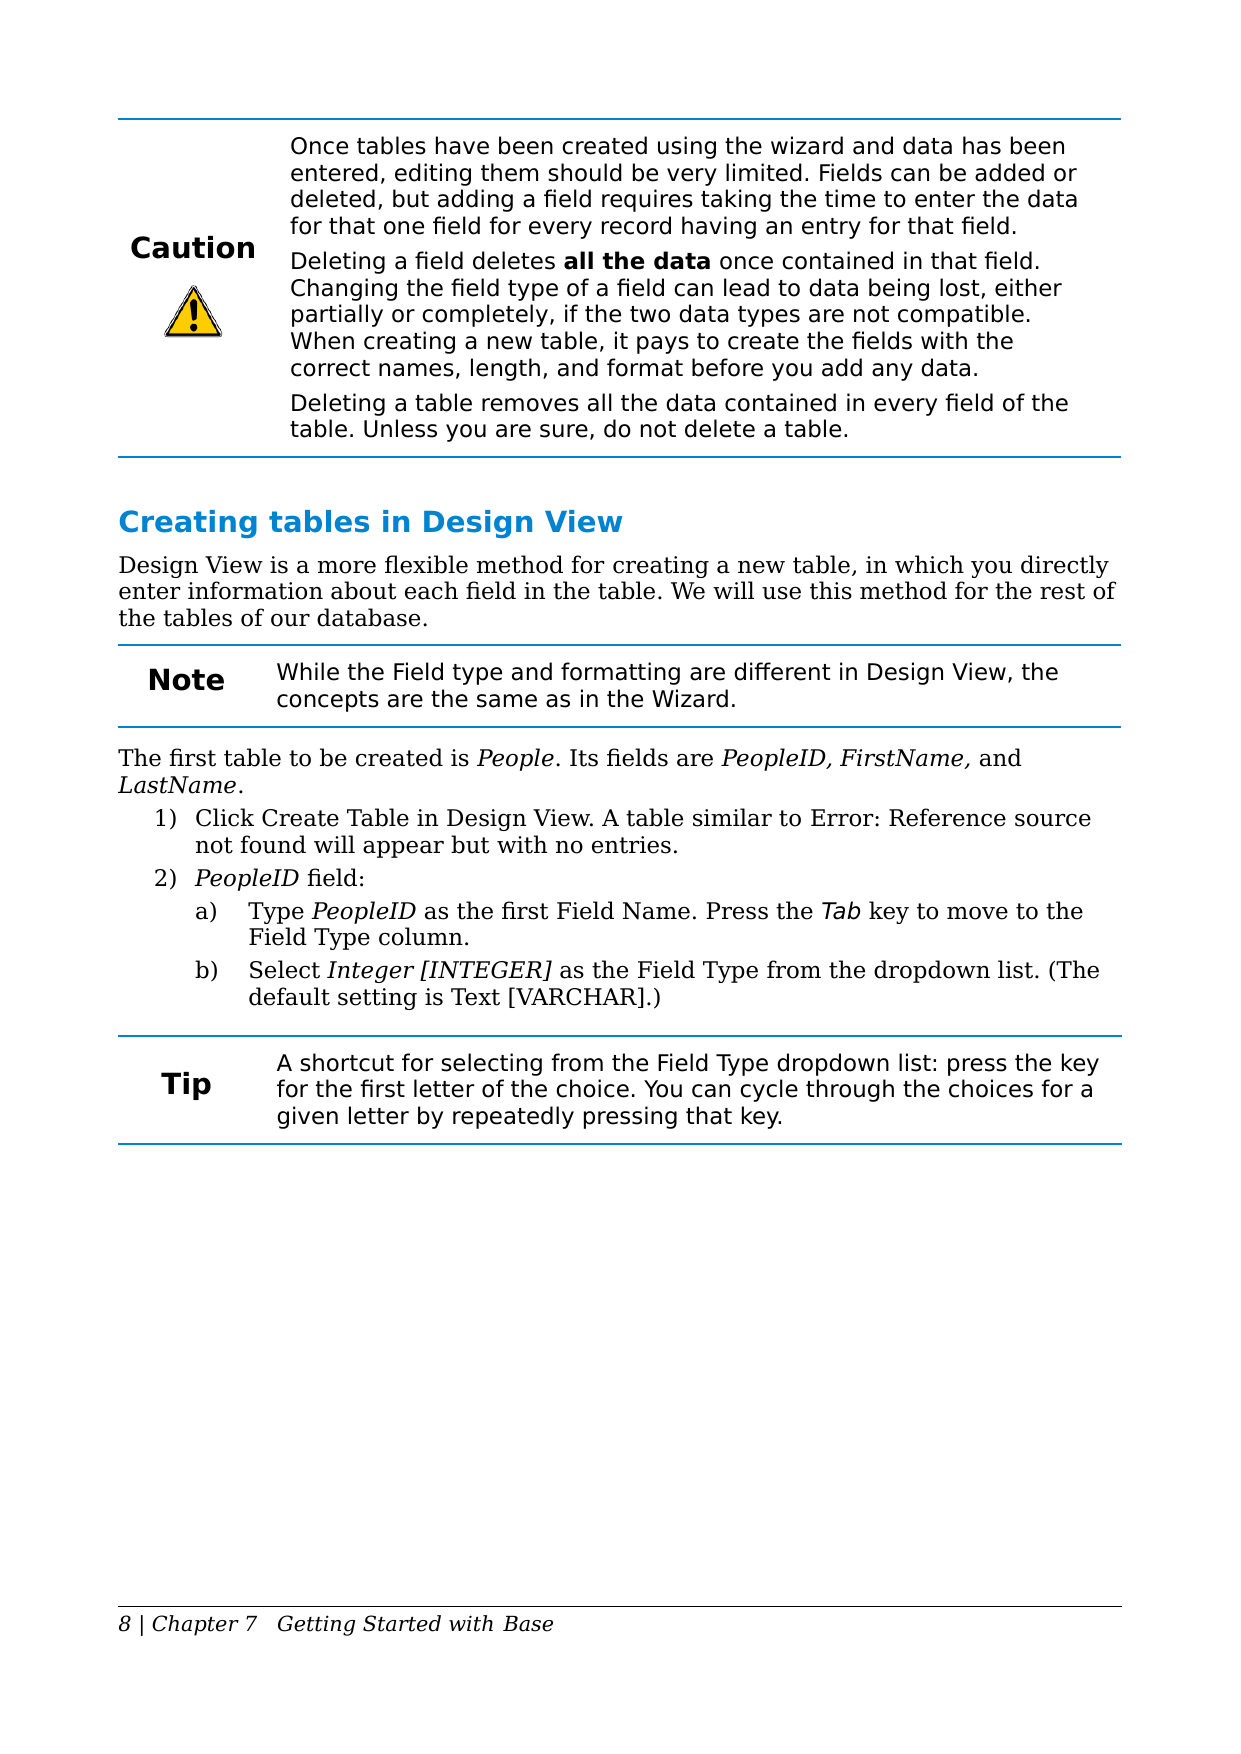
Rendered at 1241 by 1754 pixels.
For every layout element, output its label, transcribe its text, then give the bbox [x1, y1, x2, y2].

subtitle Creating tables in Design View [118, 506, 1122, 539]
list Select Integer [INTEGER] as the Field Type from the dropdown list. (The default setting is Text [VARCHAR].) [195, 957, 1122, 1011]
table_header Once tables have been created using the wizard and data has been entered, editing them should be very limited. Fields can be added or deleted, but adding a field requires taking the time to enter the data for that one field for every record having an entry for that field. Deleting a field deletes all the data once contained in that field. Changing the field type of a field can lead to data being lost, either partially or completely, if the two data types are not compatible. When creating a new table, it pays to create the fields with the correct names, length, and format before you add any data. Deleting a table removes all the data contained in every field of the table. Unless you are sure, do not delete a table. [269, 120, 1121, 456]
table_header While the Field type and formatting are different in Design View, the concepts are the same as in the Wizard. [255, 646, 1121, 726]
table_header Caution [118, 120, 268, 456]
table_header Tip [118, 1037, 255, 1143]
list Click Create Table in Design View. A table similar to Fout: Bron van verwijzing niet gevonden will appear but with no entries. [177, 805, 1122, 859]
list PeopleID field: [177, 865, 1122, 892]
list Type PeopleID as the first Field Name. Press the Tab key to move to the Field Type column. [195, 898, 1122, 951]
picture [160, 281, 226, 341]
list The first table to be created is People. Its fields are PeopleID, FirstName, and LastName. [118, 746, 1122, 799]
table_header A shortcut for selecting from the Field Type dropdown list: press the key for the first letter of the choice. You can cycle through the choices for a given letter by repeatedly pressing that key. [255, 1037, 1122, 1143]
table_header Note [118, 646, 255, 726]
text Design View is a more flexible method for creating a new table, in which you directly enter information about each field in the table. We will use this method for the rest of the tables of our database. [118, 552, 1122, 632]
